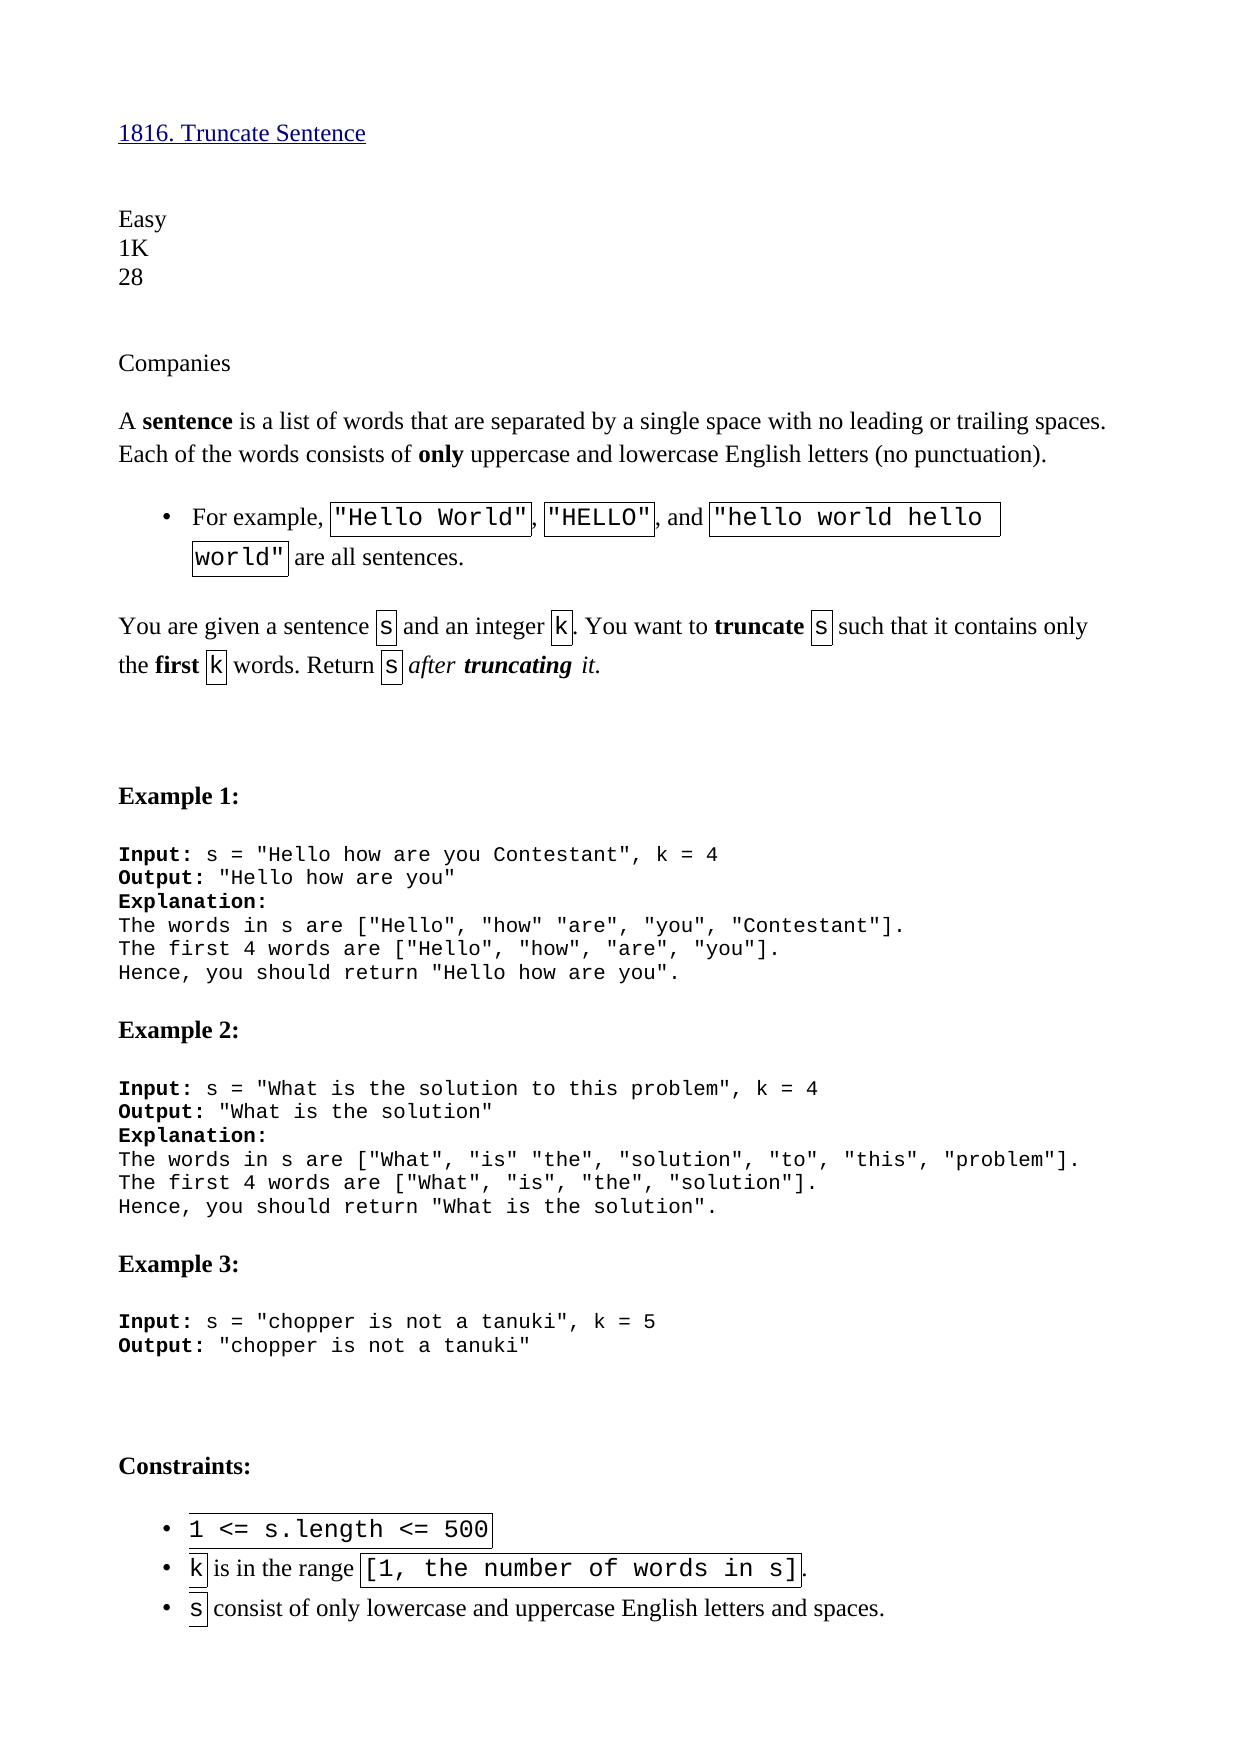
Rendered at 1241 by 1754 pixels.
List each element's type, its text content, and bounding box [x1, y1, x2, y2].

text Output: "What is the solution" [118, 1101, 1122, 1125]
text The first 4 words are ["What", "is", "the", "solution"]. [118, 1172, 1122, 1196]
text Explanation: [118, 1125, 1122, 1148]
text Easy [118, 204, 1122, 233]
text Explanation: [118, 891, 1122, 915]
text Input: s = "What is the solution to this problem", k = 4 [118, 1078, 1122, 1101]
text Example 2: [118, 1015, 1122, 1044]
text Input: s = "Hello how are you Contestant", k = 4 [118, 844, 1122, 867]
text The first 4 words are ["Hello", "how", "are", "you"]. [118, 938, 1122, 962]
list k is in the range [1, the number of words in s]. [208, 1553, 360, 1587]
text Hence, you should return "Hello how are you". [118, 962, 1122, 986]
text Output: "Hello how are you" [118, 867, 1122, 891]
text 28 [118, 262, 1122, 291]
list For example, "Hello World", "HELLO", and "hello world hello world" are all sentences. [162, 502, 1122, 576]
list s consist of only lowercase and uppercase English letters and spaces. [208, 1592, 1122, 1627]
list s consist of only lowercase and uppercase English letters and spaces. [162, 1592, 207, 1627]
list 1 <= s.length <= 500 [162, 1513, 492, 1548]
text The words in s are ["What", "is" "the", "solution", "to", "this", "problem"]. [118, 1148, 1122, 1172]
text You are given a sentence s​​​​​​ and an integer k​​​​​​. You want to truncate s​​​​​​ such that it contains only the first k​​​​​​ words. Return s​​​​​​ after truncating it. [118, 610, 1122, 684]
text The words in s are ["Hello", "how" "are", "you", "Contestant"]. [118, 915, 1122, 938]
text 1K [118, 233, 1122, 262]
list k is in the range [1, the number of words in s]. [802, 1553, 1122, 1587]
list k is in the range [1, the number of words in s]. [162, 1553, 207, 1587]
text 1816. Truncate Sentence [118, 118, 1122, 147]
text Companies [118, 348, 1122, 377]
text Example 1: [118, 781, 1122, 810]
list k is in the range [1, the number of words in s]. [361, 1554, 801, 1587]
list [493, 1513, 1122, 1548]
text A sentence is a list of words that are separated by a single space with no leading or trailing spaces. Each of the words consists of only uppercase and lowercase English letters (no punctuation). [118, 406, 1122, 468]
text Constraints: [118, 1451, 1122, 1479]
text Hence, you should return "What is the solution". [118, 1196, 1122, 1219]
text Output: "chopper is not a tanuki" [118, 1335, 1122, 1359]
text Input: s = "chopper is not a tanuki", k = 5 [118, 1311, 1122, 1335]
text Example 3: [118, 1249, 1122, 1278]
